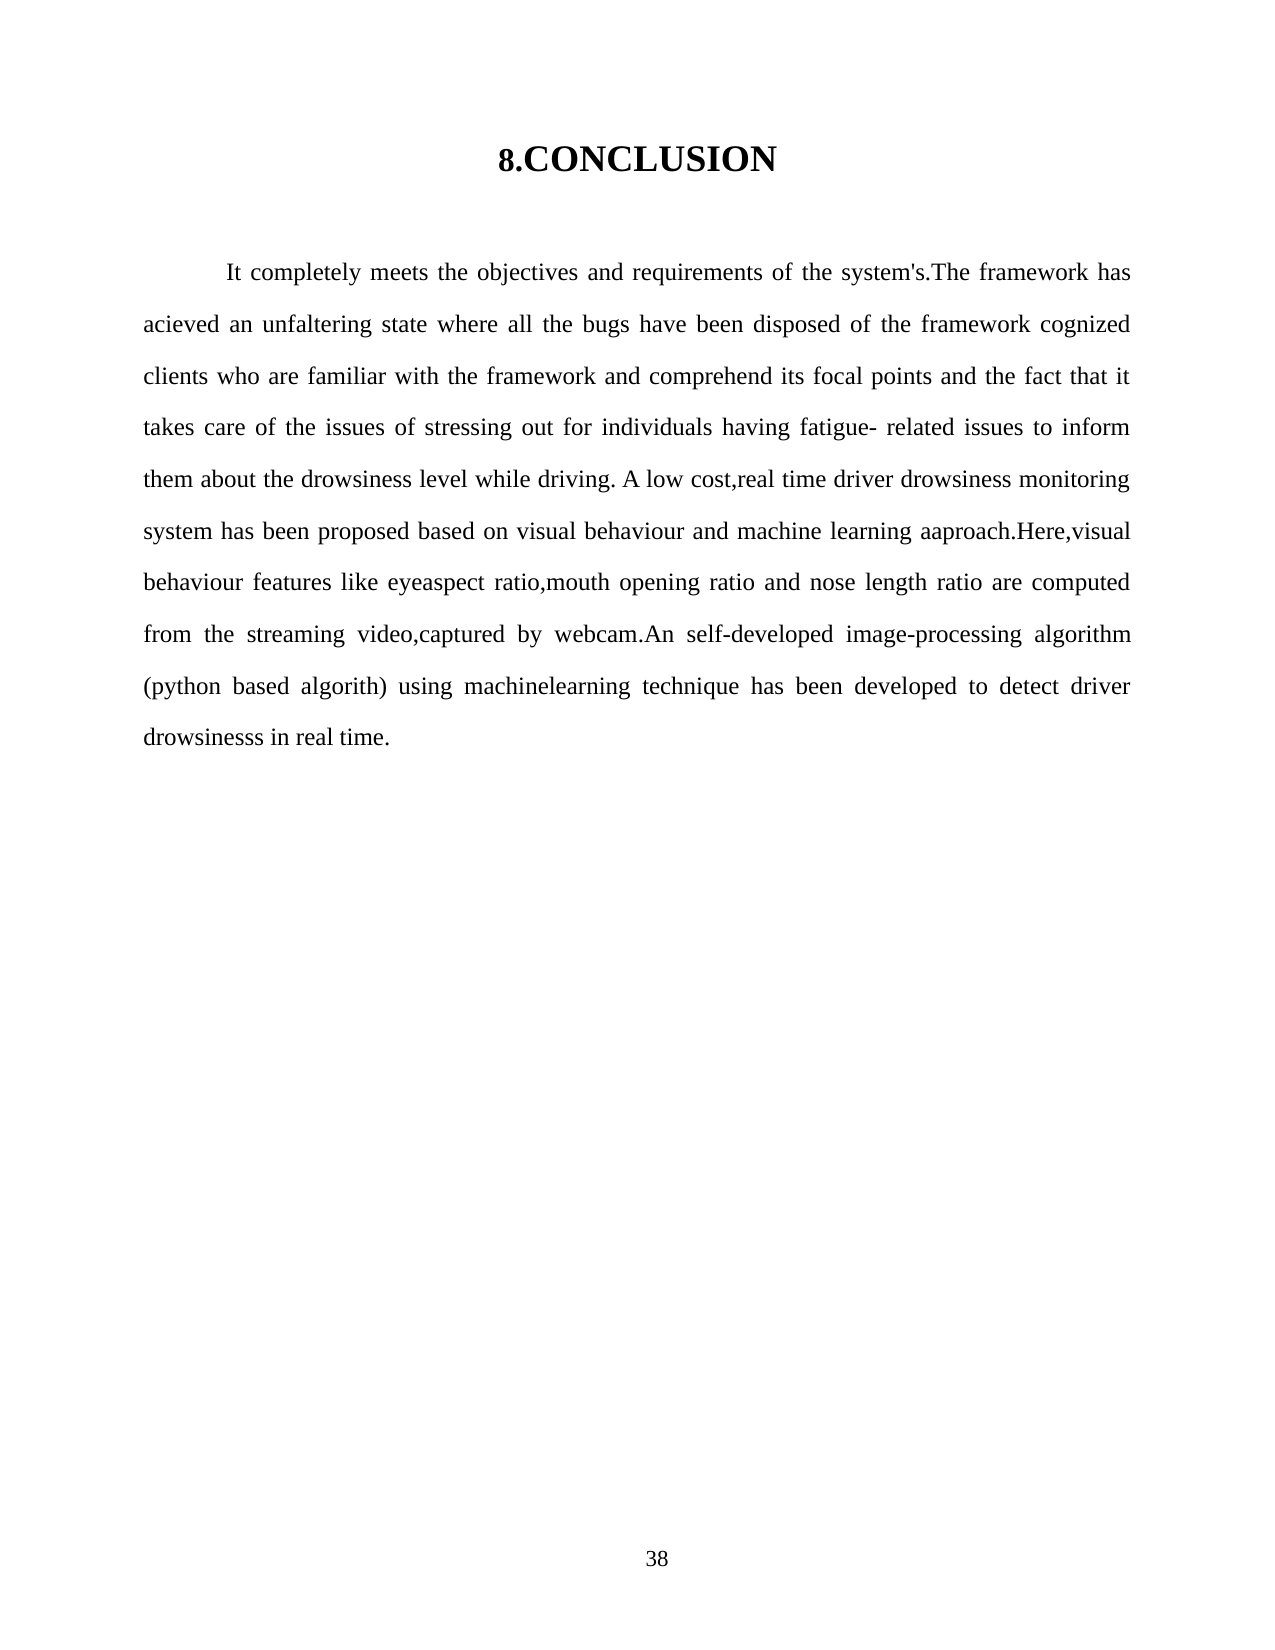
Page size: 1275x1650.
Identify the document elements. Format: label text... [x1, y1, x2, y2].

text It completely meets the objectives and requirements of the system's.The framework has acieved an unfaltering state where all the bugs have been disposed of the framework cognized clients who are familiar with the framework and comprehend its focal points and the fact that it takes care of the issues of stressing out for individuals having fatigue- related issues to inform them about the drowsiness level while driving. A low cost,real time driver drowsiness monitoring system has been proposed based on visual behaviour and machine learning aaproach.Here,visual behaviour features like eyeaspect ratio,mouth opening ratio and nose length ratio are computed from the streaming video,captured by webcam.An self-developed image-processing algorithm (python based algorith) using machinelearning technique has been developed to detect driver drowsinesss in real time. [143, 257, 1132, 751]
text 8.CONCLUSION [78, 136, 1197, 179]
